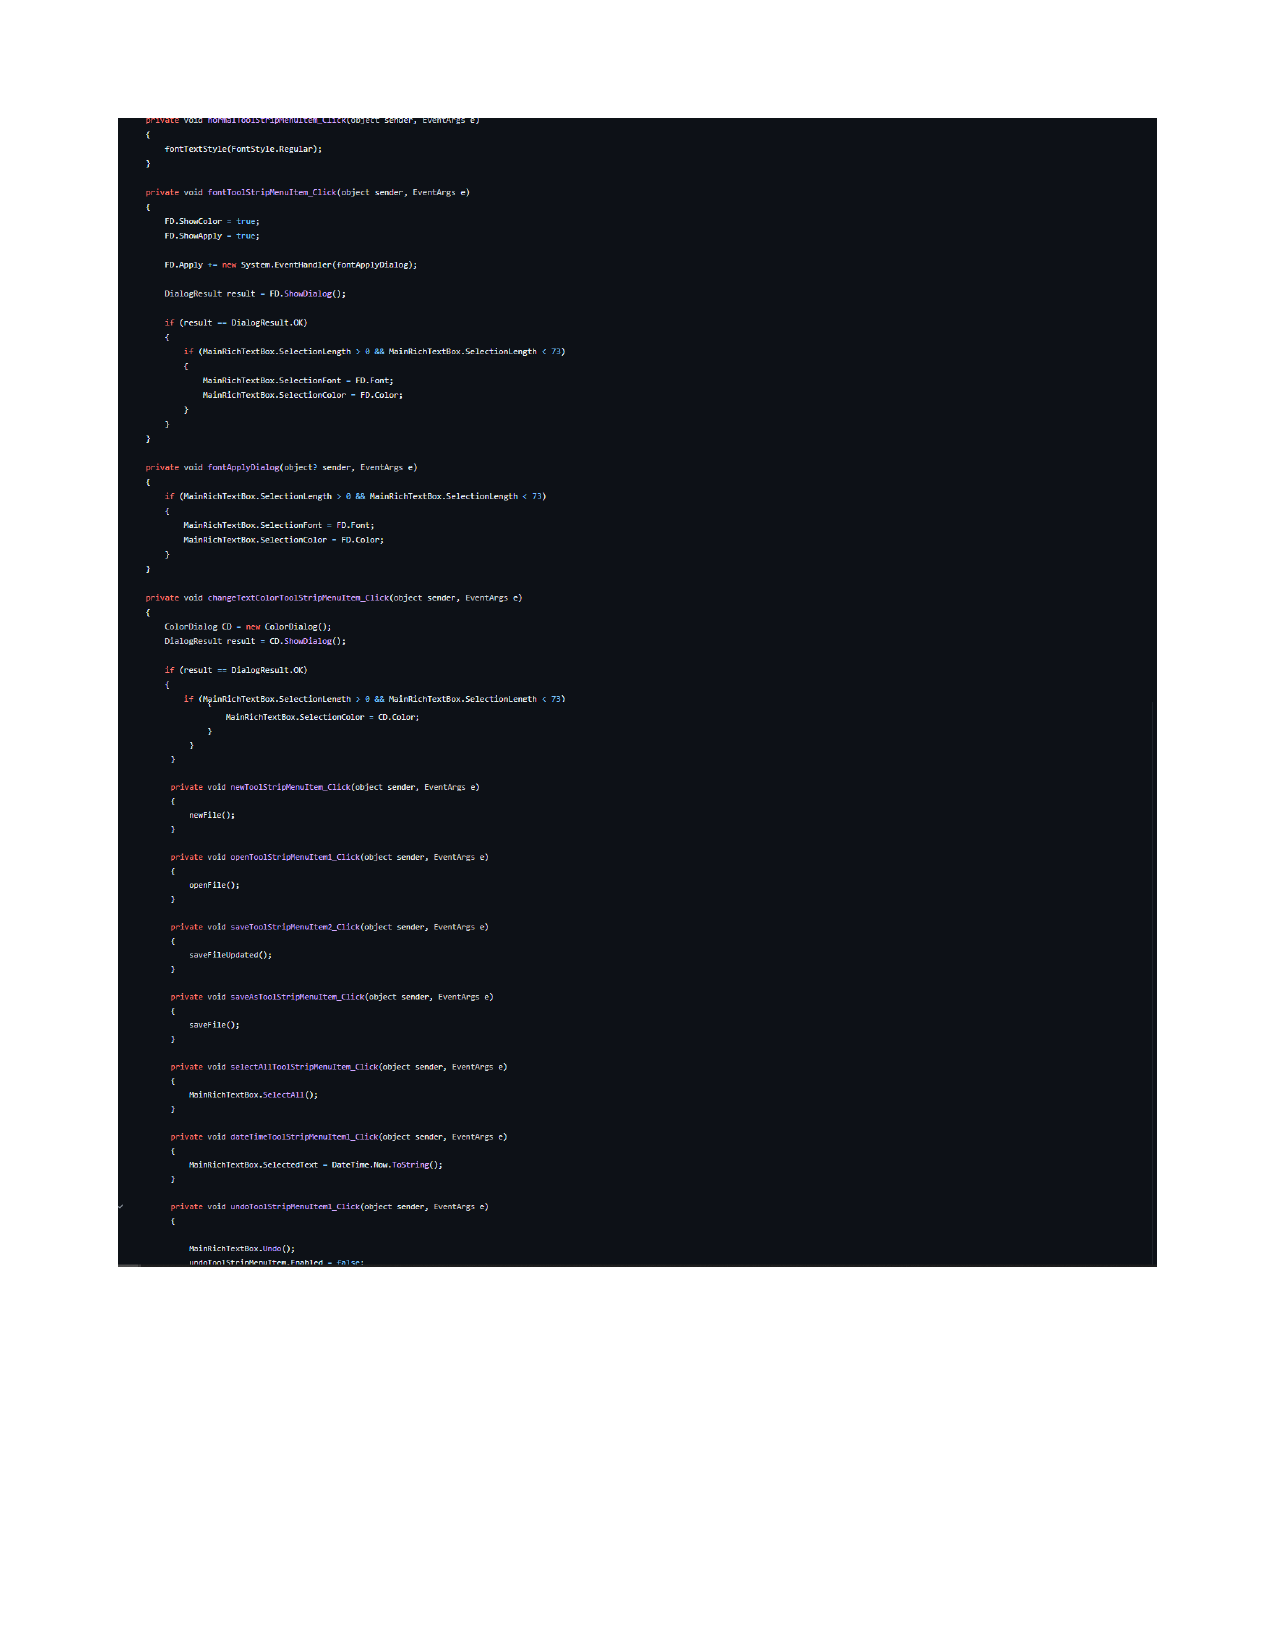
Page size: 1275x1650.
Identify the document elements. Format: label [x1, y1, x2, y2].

picture [118, 118, 1157, 1267]
